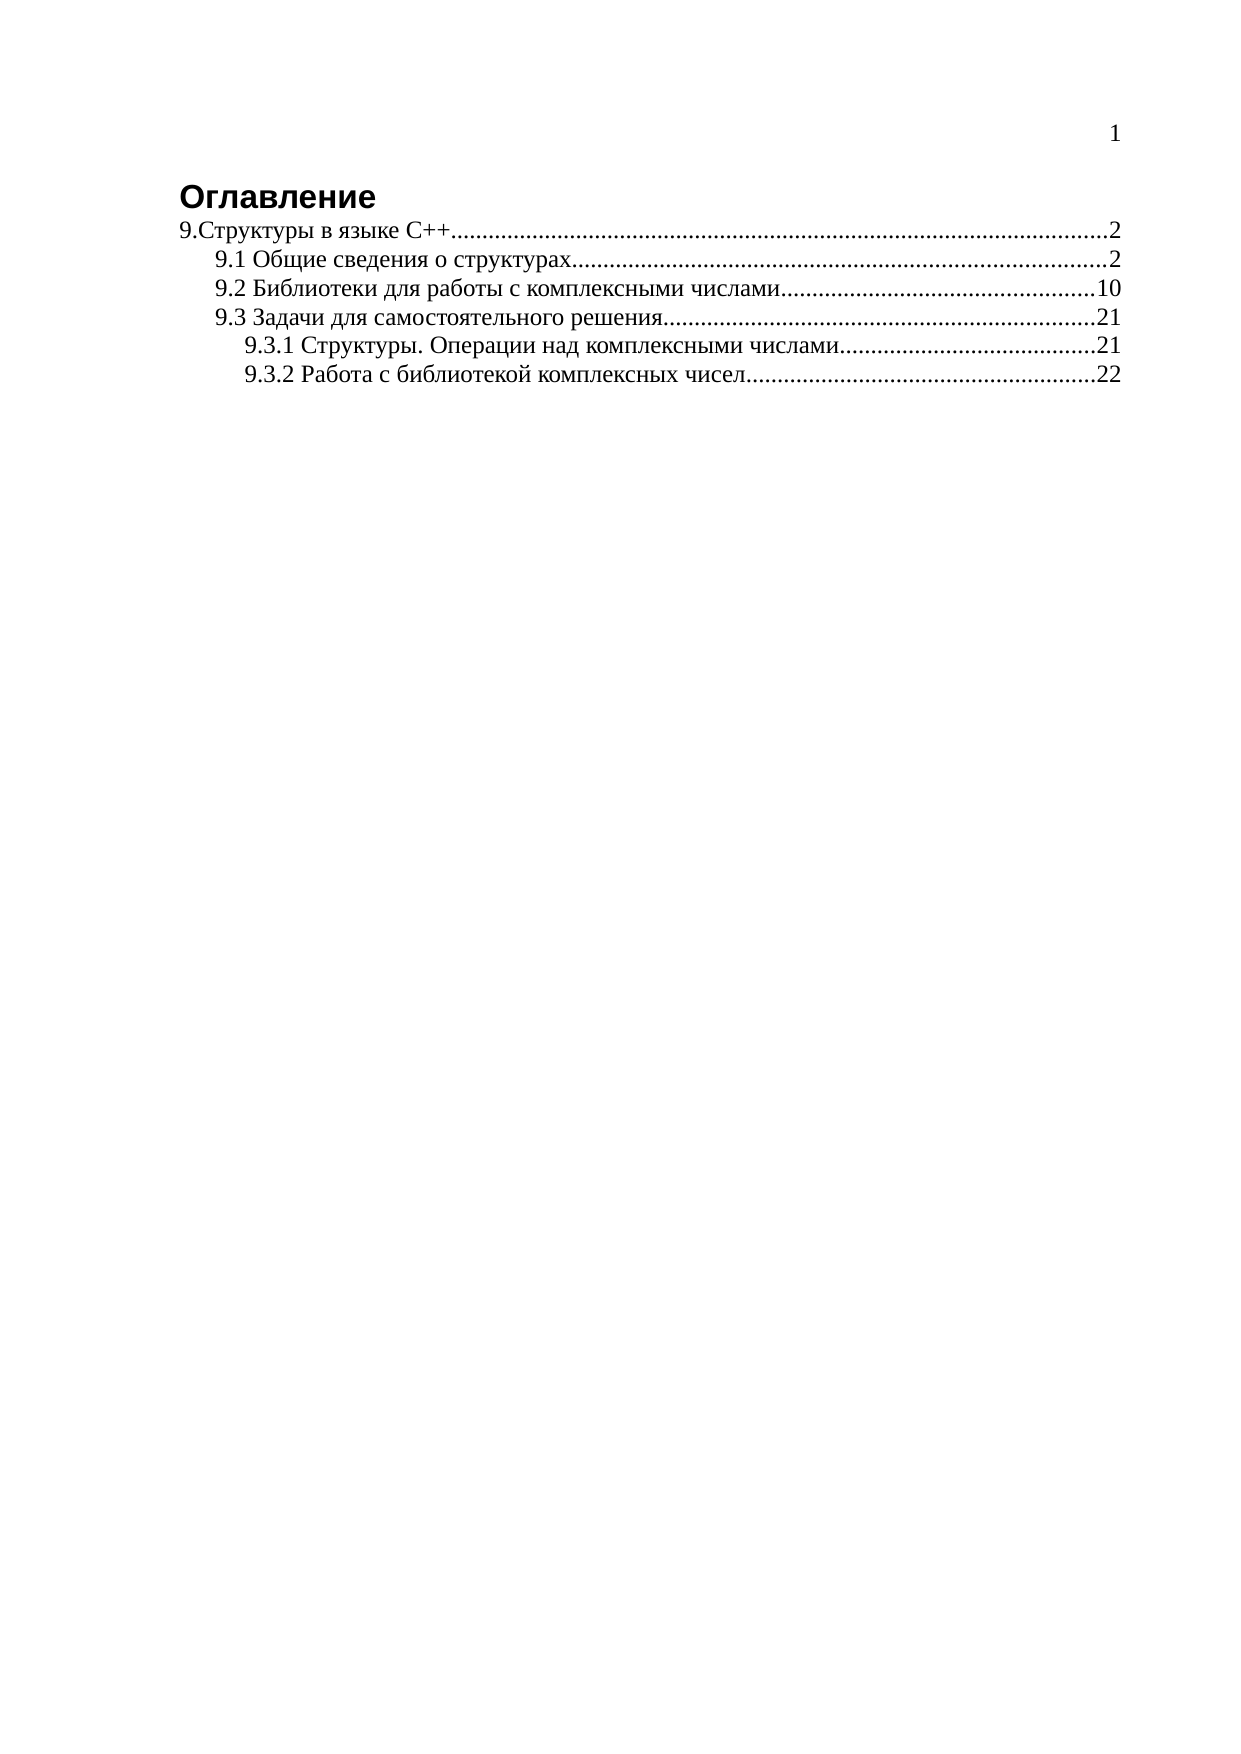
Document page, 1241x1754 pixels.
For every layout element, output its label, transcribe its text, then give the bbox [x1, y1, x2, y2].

text 9.3.2 Работа с библиотекой комплексных чисел 22 [238, 359, 1121, 388]
text 9.2 Библиотеки для работы с комплексными числами 10 [208, 273, 1121, 302]
text 9.1 Общие сведения о структурах 2 [208, 244, 1121, 273]
text 9.Структуры в языке С++ 2 [179, 216, 1121, 244]
text 9.3 Задачи для самостоятельного решения 21 [208, 302, 1121, 331]
subtitle Оглавление [179, 177, 1121, 216]
text 9.3.1 Структуры. Операции над комплексными числами 21 [238, 331, 1121, 359]
